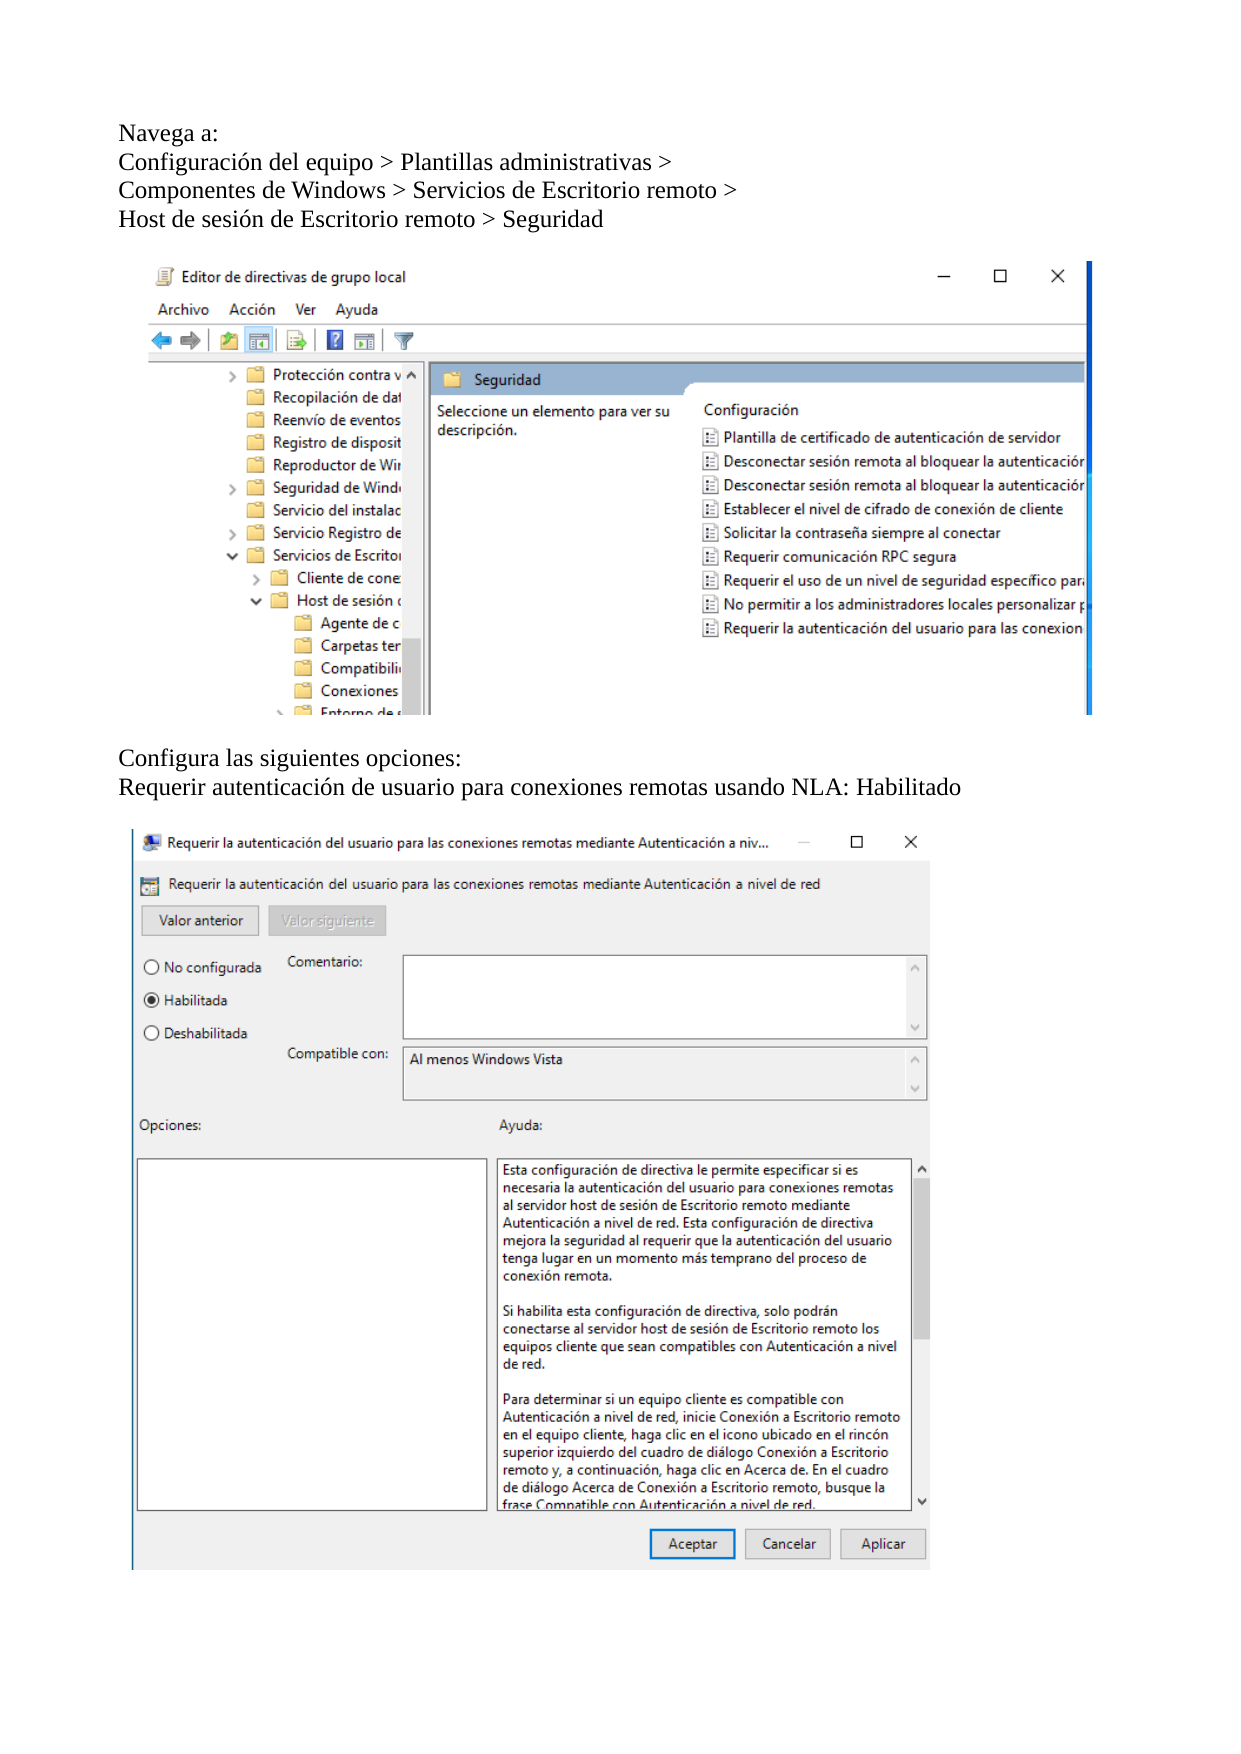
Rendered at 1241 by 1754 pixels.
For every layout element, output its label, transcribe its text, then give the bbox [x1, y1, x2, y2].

picture [148, 261, 1093, 715]
text Navega a: [118, 118, 1122, 147]
text Host de sesión de Escritorio remoto > Seguridad [118, 204, 1122, 233]
text Configura las siguientes opciones: [118, 743, 1122, 772]
text Configuración del equipo > Plantillas administrativas > [118, 147, 1122, 176]
picture [131, 829, 931, 1570]
text Requerir autenticación de usuario para conexiones remotas usando NLA: Habilitado [118, 772, 1122, 801]
text Componentes de Windows > Servicios de Escritorio remoto > [118, 176, 1122, 204]
